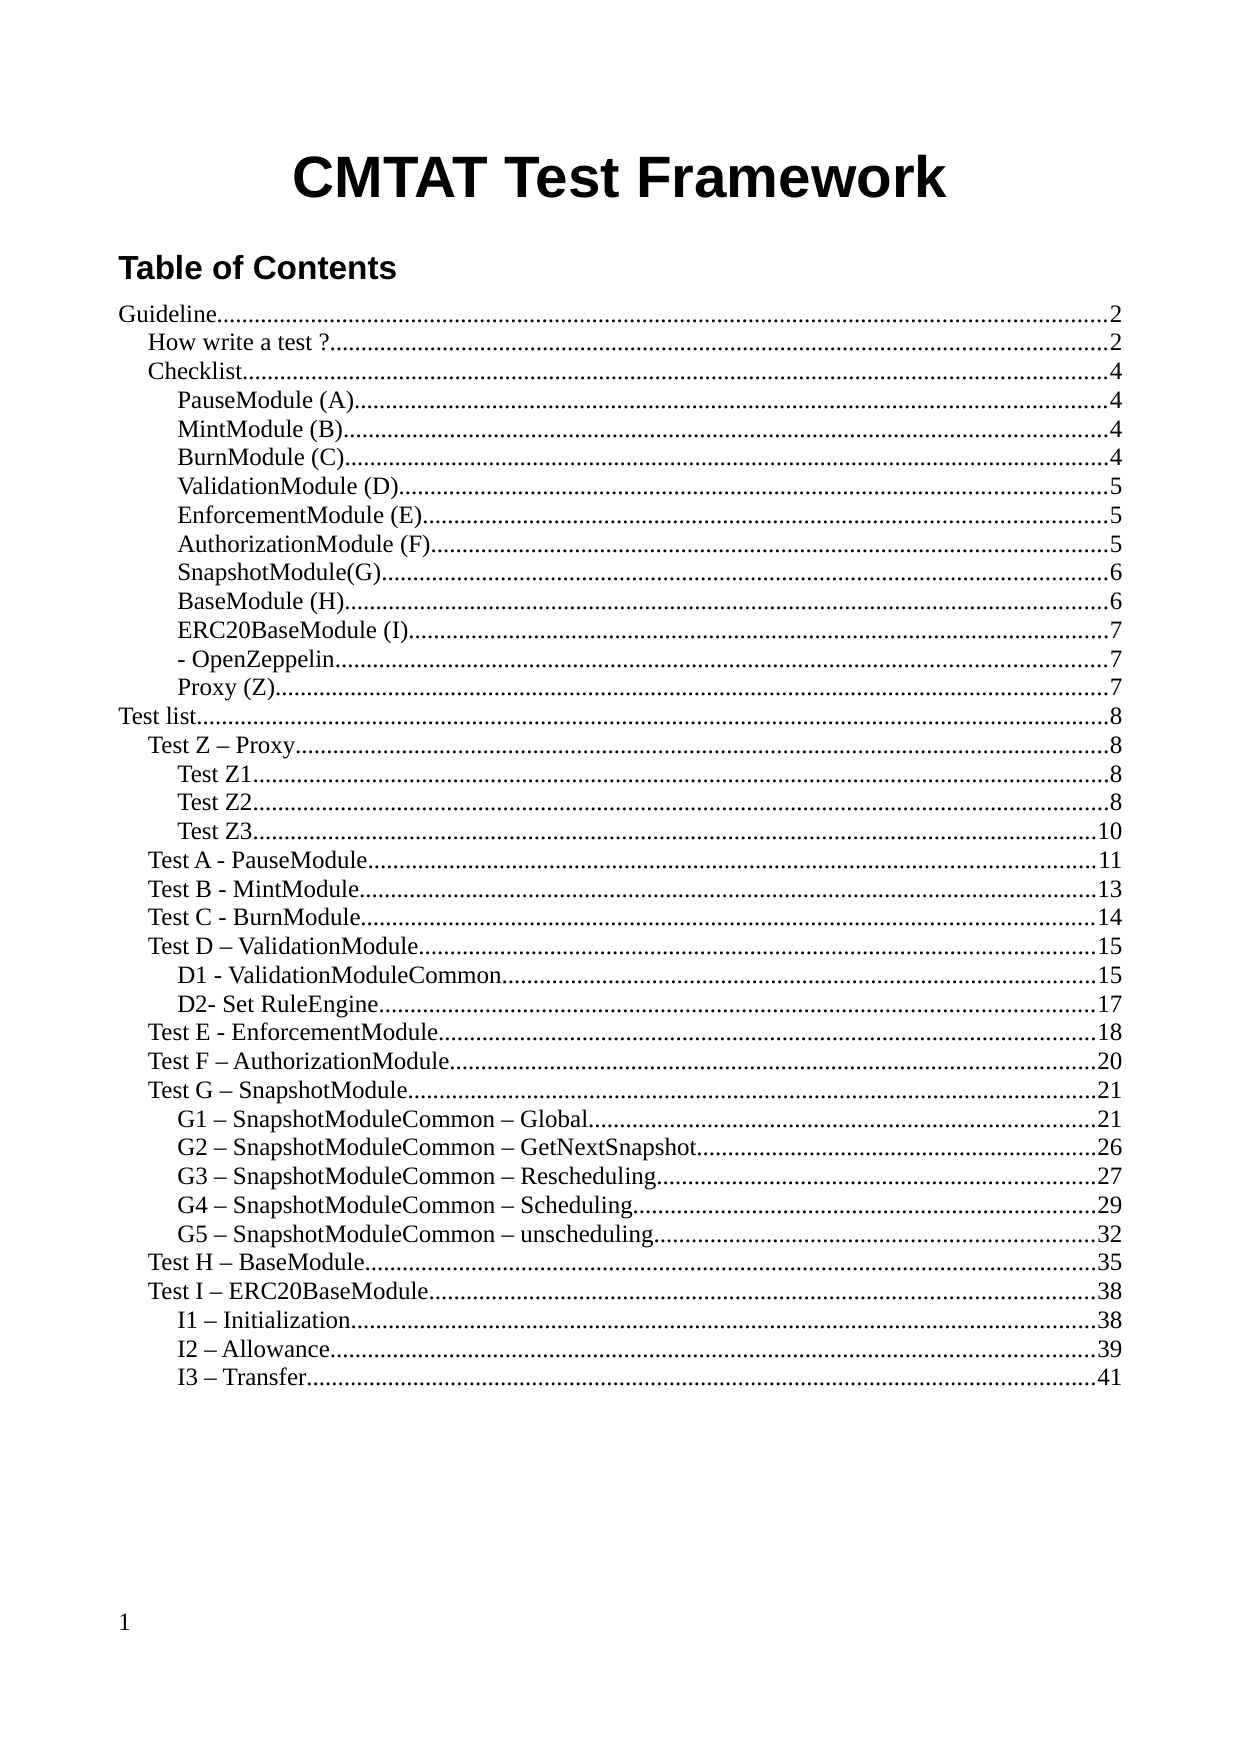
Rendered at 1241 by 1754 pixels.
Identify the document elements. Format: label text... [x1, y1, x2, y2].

text How write a test ? 2 [148, 327, 1122, 356]
text Test F – AuthorizationModule 20 [148, 1046, 1122, 1075]
text Test G – SnapshotModule 21 [148, 1075, 1122, 1104]
text Guideline 2 [118, 299, 1122, 327]
text Test Z1 8 [177, 759, 1122, 787]
text Test D – ValidationModule 15 [148, 931, 1122, 960]
text Test Z3 10 [177, 816, 1122, 845]
text - OpenZeppelin 7 [177, 644, 1122, 672]
text Test C - BurnModule 14 [148, 902, 1122, 931]
text ERC20BaseModule (I) 7 [177, 615, 1122, 644]
text Test Z – Proxy 8 [148, 730, 1122, 759]
text PauseModule (A) 4 [177, 385, 1122, 414]
text Proxy (Z) 7 [177, 672, 1122, 701]
text AuthorizationModule (F) 5 [177, 529, 1122, 557]
text Test Z2 8 [177, 787, 1122, 816]
text I2 – Allowance 39 [177, 1334, 1122, 1362]
text G2 – SnapshotModuleCommon – GetNextSnapshot 26 [177, 1132, 1122, 1161]
text MintModule (B) 4 [177, 414, 1122, 442]
text D1 - ValidationModuleCommon 15 [177, 960, 1122, 989]
text D2- Set RuleEngine 17 [177, 989, 1122, 1017]
text EnforcementModule (E) 5 [177, 500, 1122, 529]
text I1 – Initialization 38 [177, 1305, 1122, 1334]
text Test H – BaseModule 35 [148, 1247, 1122, 1276]
text G5 – SnapshotModuleCommon – unscheduling 32 [177, 1219, 1122, 1247]
text Test list 8 [118, 701, 1122, 730]
text G3 – SnapshotModuleCommon – Rescheduling 27 [177, 1161, 1122, 1190]
text Test I – ERC20BaseModule 38 [148, 1276, 1122, 1305]
title CMTAT Test Framework [118, 143, 1122, 210]
text BurnModule (C) 4 [177, 442, 1122, 471]
text Test A - PauseModule 11 [148, 845, 1122, 874]
text ValidationModule (D) 5 [177, 471, 1122, 500]
text Test B - MintModule 13 [148, 874, 1122, 902]
text Test E - EnforcementModule 18 [148, 1017, 1122, 1046]
text I3 – Transfer 41 [177, 1362, 1122, 1391]
text G4 – SnapshotModuleCommon – Scheduling 29 [177, 1190, 1122, 1219]
text SnapshotModule(G) 6 [177, 557, 1122, 586]
text G1 – SnapshotModuleCommon – Global 21 [177, 1104, 1122, 1132]
text BaseModule (H) 6 [177, 586, 1122, 615]
text Checklist 4 [148, 356, 1122, 385]
subtitle Table of Contents [118, 248, 1122, 286]
